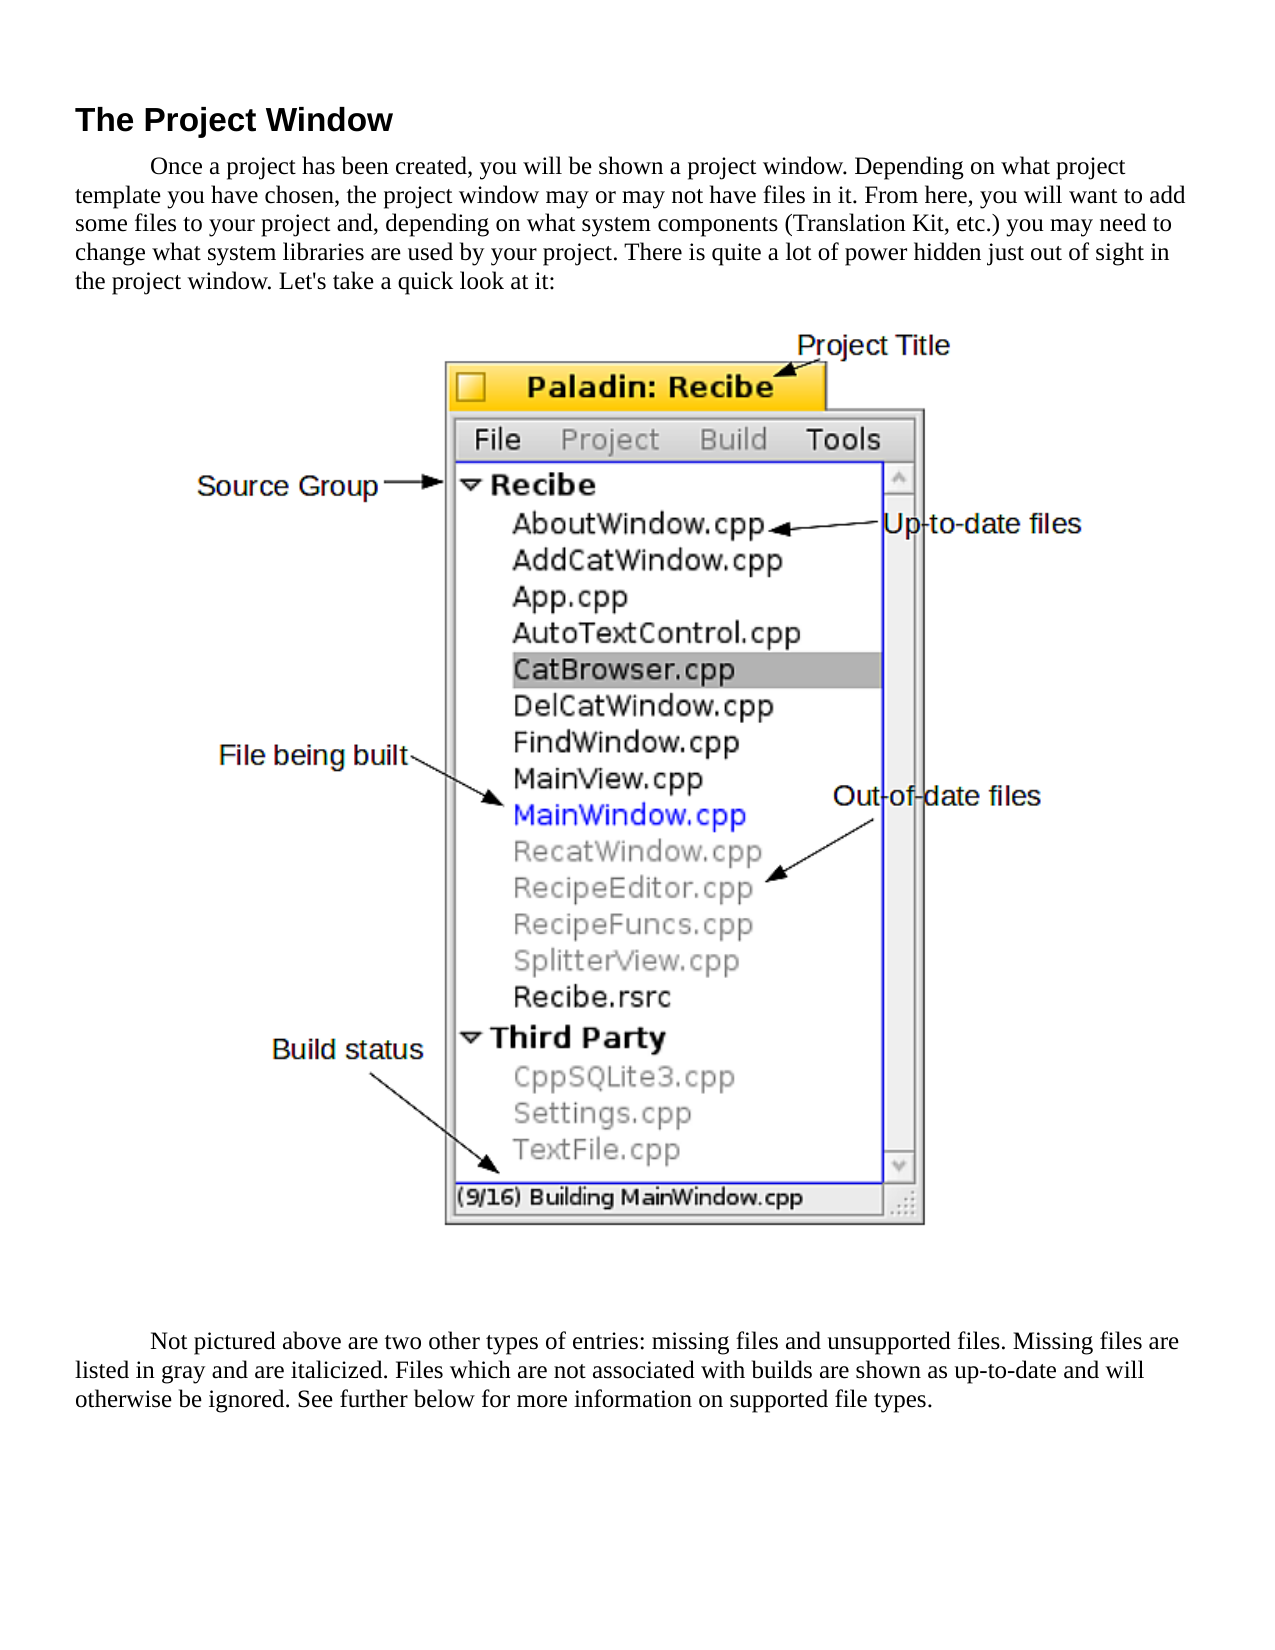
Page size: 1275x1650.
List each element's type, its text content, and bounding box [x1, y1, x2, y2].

picture [178, 314, 1097, 1244]
text Not pictured above are two other types of entries: missing files and unsupported files. Missing files are listed in gray and are italicized. Files which are not associated with builds are shown as up-to-date and will otherwise be ignored. See further below for more information on supported file types. [75, 1326, 1200, 1412]
text Once a project has been created, you will be shown a project window. Depending on what project template you have chosen, the project window may or may not have files in it. From here, you will want to add some files to your project and, depending on what system components (Translation Kit, etc.) you may need to change what system libraries are used by your project. There is quite a lot of power hidden just out of sight in the project window. Let's take a quick look at it: [75, 151, 1200, 295]
subtitle The Project Window [75, 100, 1200, 138]
